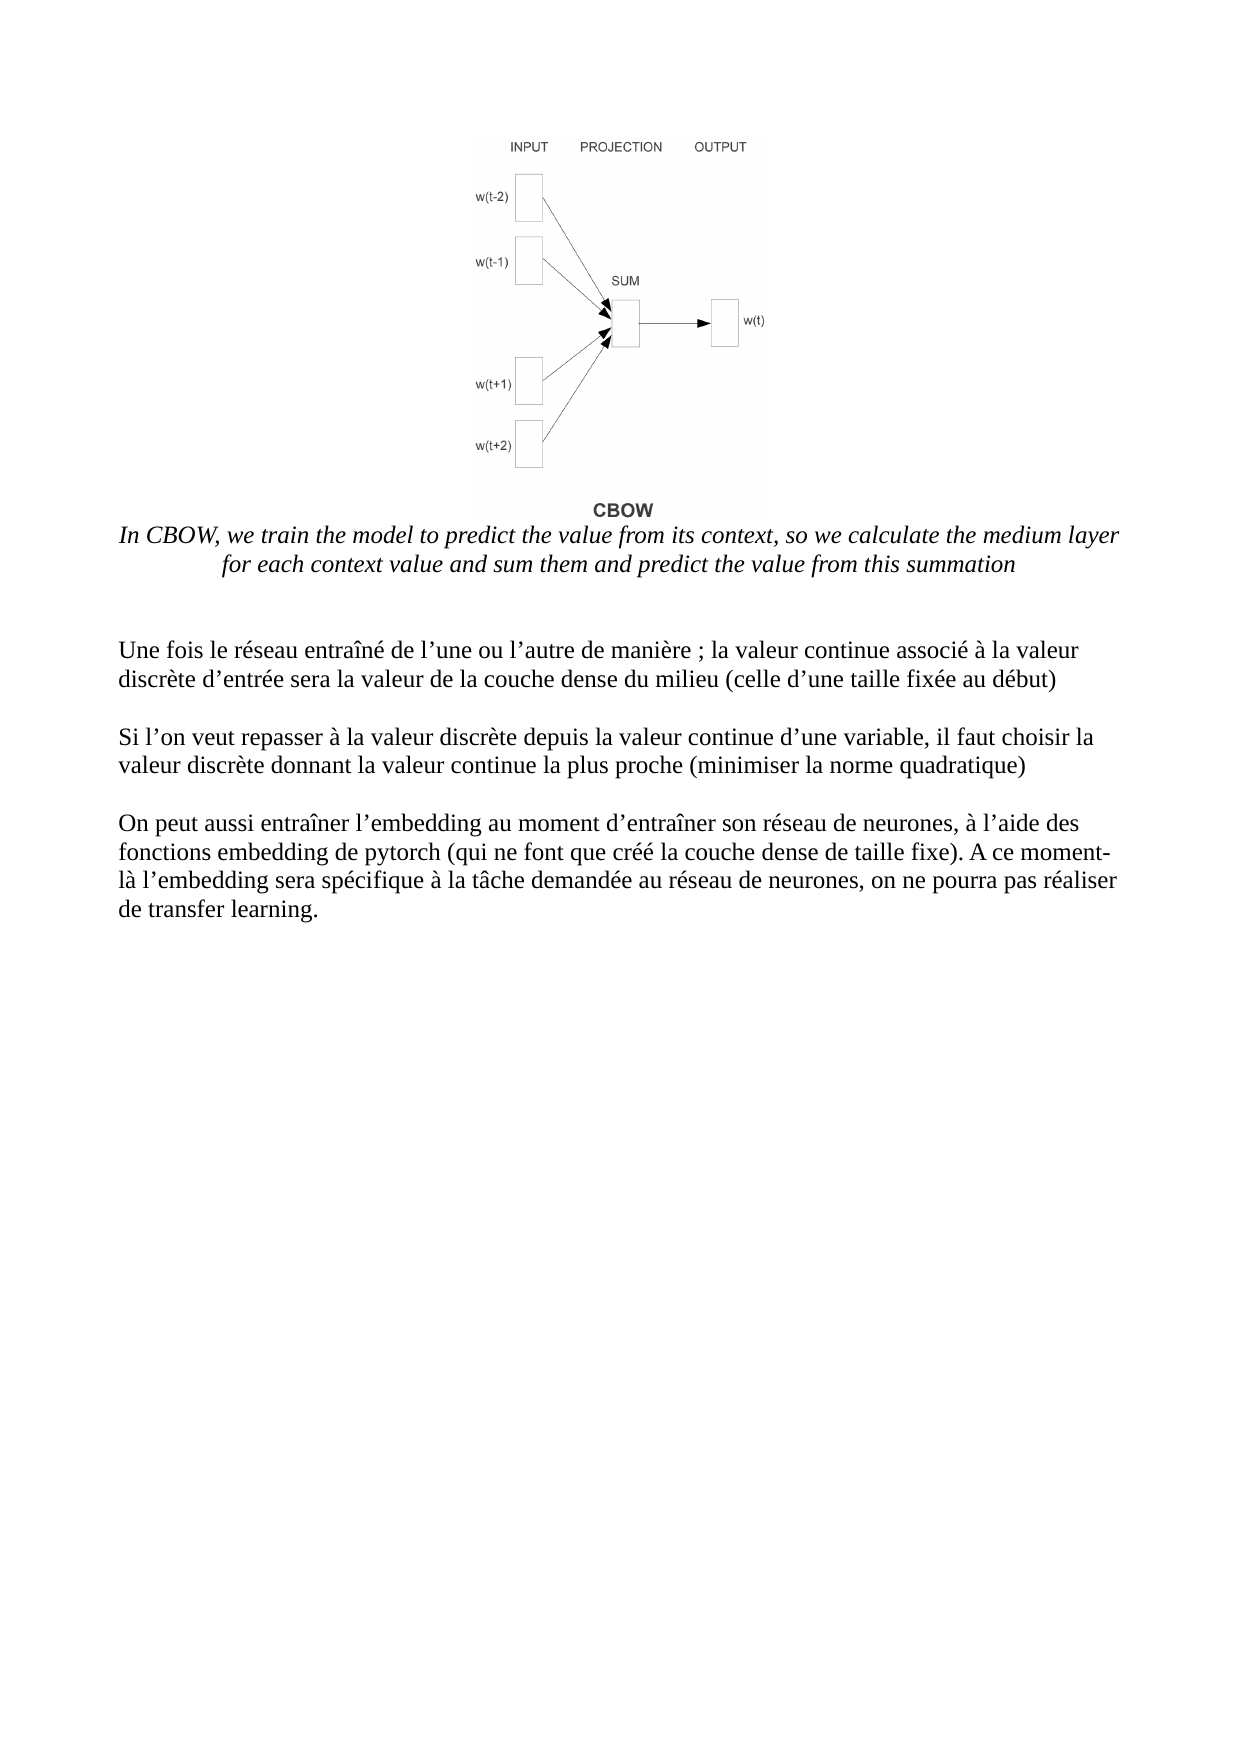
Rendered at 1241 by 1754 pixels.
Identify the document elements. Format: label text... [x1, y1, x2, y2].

text On peut aussi entraîner l’embedding au moment d’entraîner son réseau de neurones, à l’aide des fonctions embedding de pytorch (qui ne font que créé la couche dense de taille fixe). A ce moment-là l’embedding sera spécifique à la tâche demandée au réseau de neurones, on ne pourra pas réaliser de transfer learning. [118, 808, 1122, 923]
text Une fois le réseau entraîné de l’une ou l’autre de manière ; la valeur continue associé à la valeur discrète d’entrée sera la valeur de la couche dense du milieu (celle d’une taille fixée au début) [118, 636, 1122, 693]
text Si l’on veut repasser à la valeur discrète depuis la valeur continue d’une variable, il faut choisir la valeur discrète donnant la valeur continue la plus proche (minimiser la norme quadratique) [118, 722, 1122, 779]
picture [470, 134, 496, 521]
text In CBOW, we train the model to predict the value from its context, so we calculate the medium layer for each context value and sum them and predict the value from this summation [118, 521, 1122, 578]
